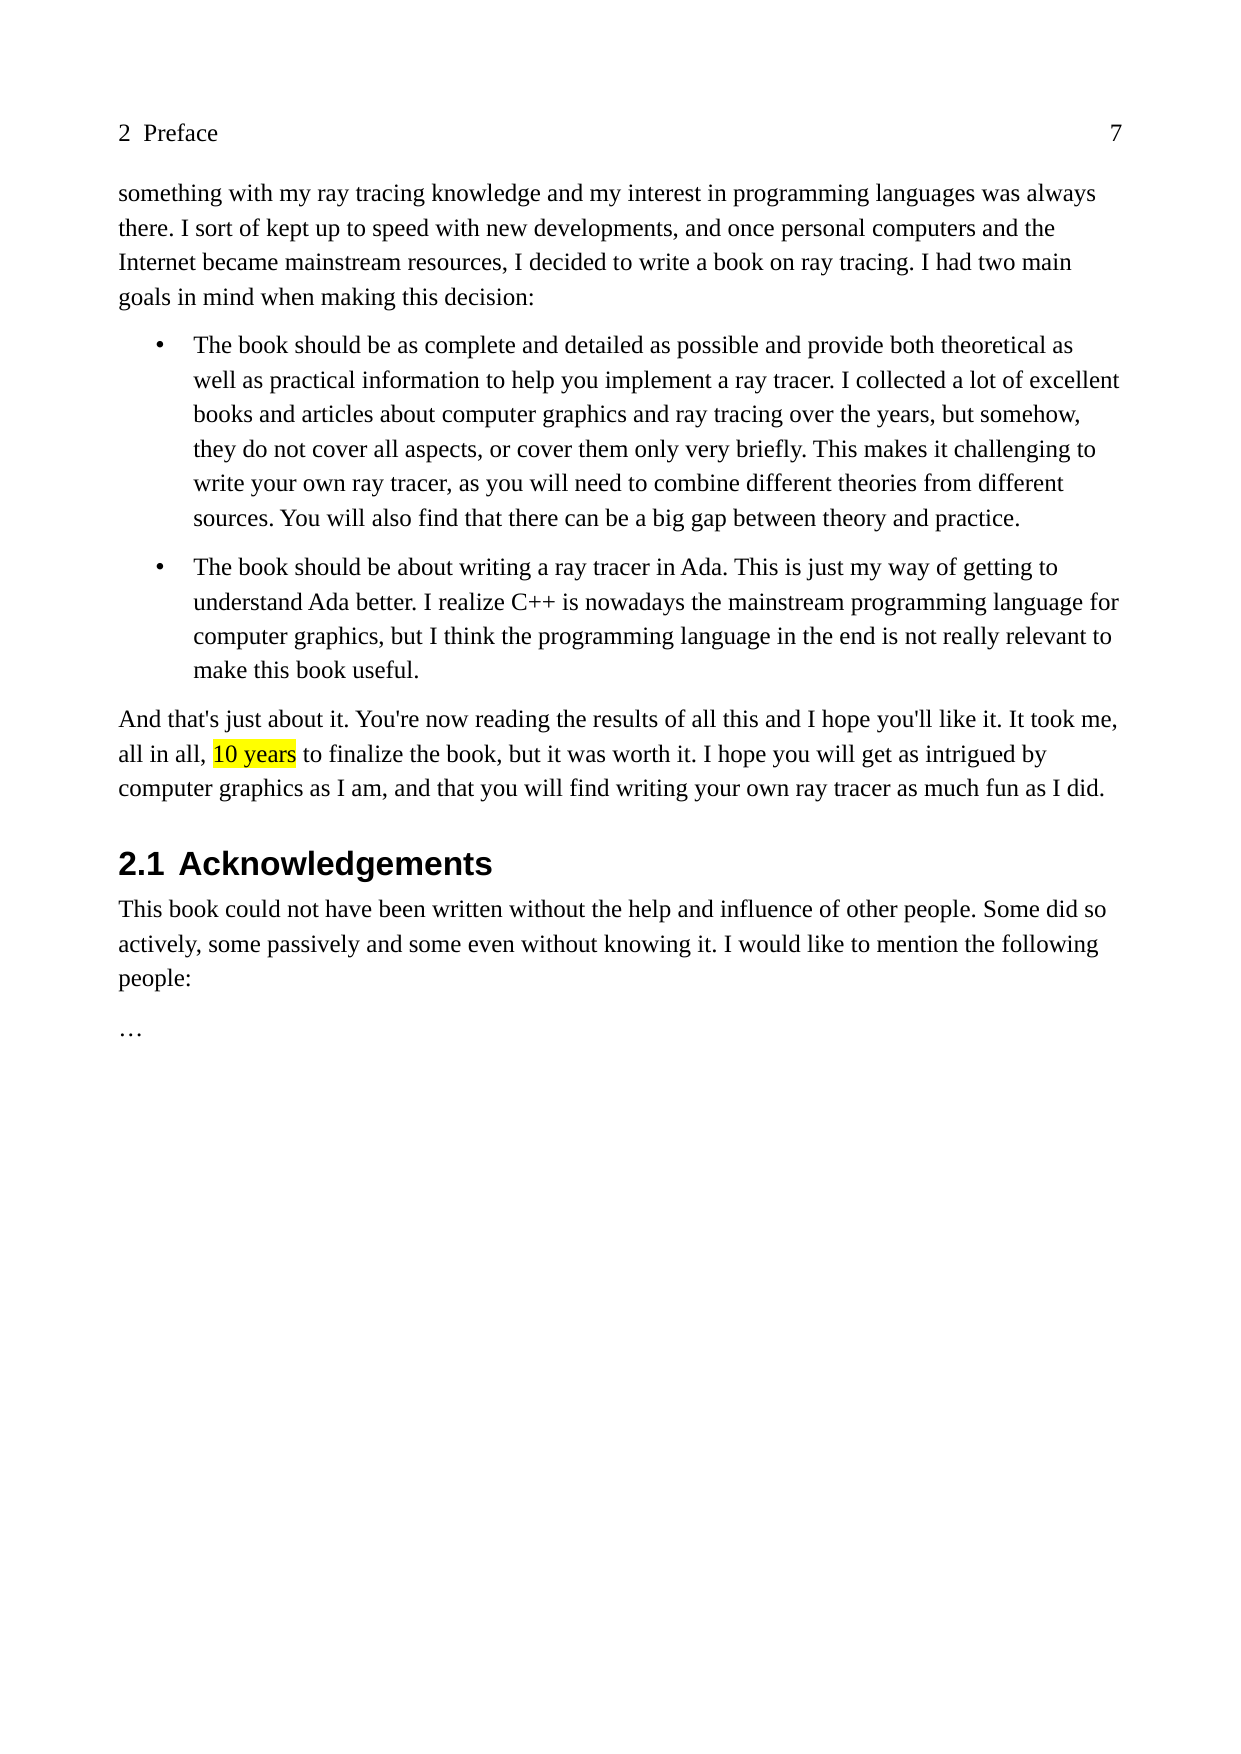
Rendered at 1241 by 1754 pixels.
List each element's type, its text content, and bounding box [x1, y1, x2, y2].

text … [118, 1013, 1122, 1041]
text This book could not have been written without the help and influence of other people. Some did so actively, some passively and some even without knowing it. I would like to mention the following people: [118, 894, 1122, 992]
list The book should be as complete and detailed as possible and provide both theoretical as well as practical information to help you implement a ray tracer. I collected a lot of excellent books and articles about computer graphics and ray tracing over the years, but somehow, they do not cover all aspects, or cover them only very briefly. This makes it challenging to write your own ray tracer, as you will need to combine different theories from different sources. You will also find that there can be a big gap between theory and practice. [156, 331, 1122, 532]
text something with my ray tracing knowledge and my interest in programming languages was always there. I sort of kept up to speed with new developments, and once personal computers and the Internet became mainstream resources, I decided to write a book on ray tracing. I had two main goals in mind when making this decision: [118, 178, 1122, 310]
text And that's just about it. You're now reading the results of all this and I hope you'll like it. It took me, all in all, 10 years to finalize the book, but it was worth it. I hope you will get as intrigued by computer graphics as I am, and that you will find writing your own ray tracer as much fun as I did. [118, 704, 1122, 802]
list The book should be about writing a ray tracer in Ada. This is just my way of getting to understand Ada better. I realize C++ is nowadays the mainstream programming language for computer graphics, but I think the programming language in the end is not really relevant to make this book useful. [156, 552, 1122, 684]
subtitle Acknowledgements [118, 843, 1122, 882]
